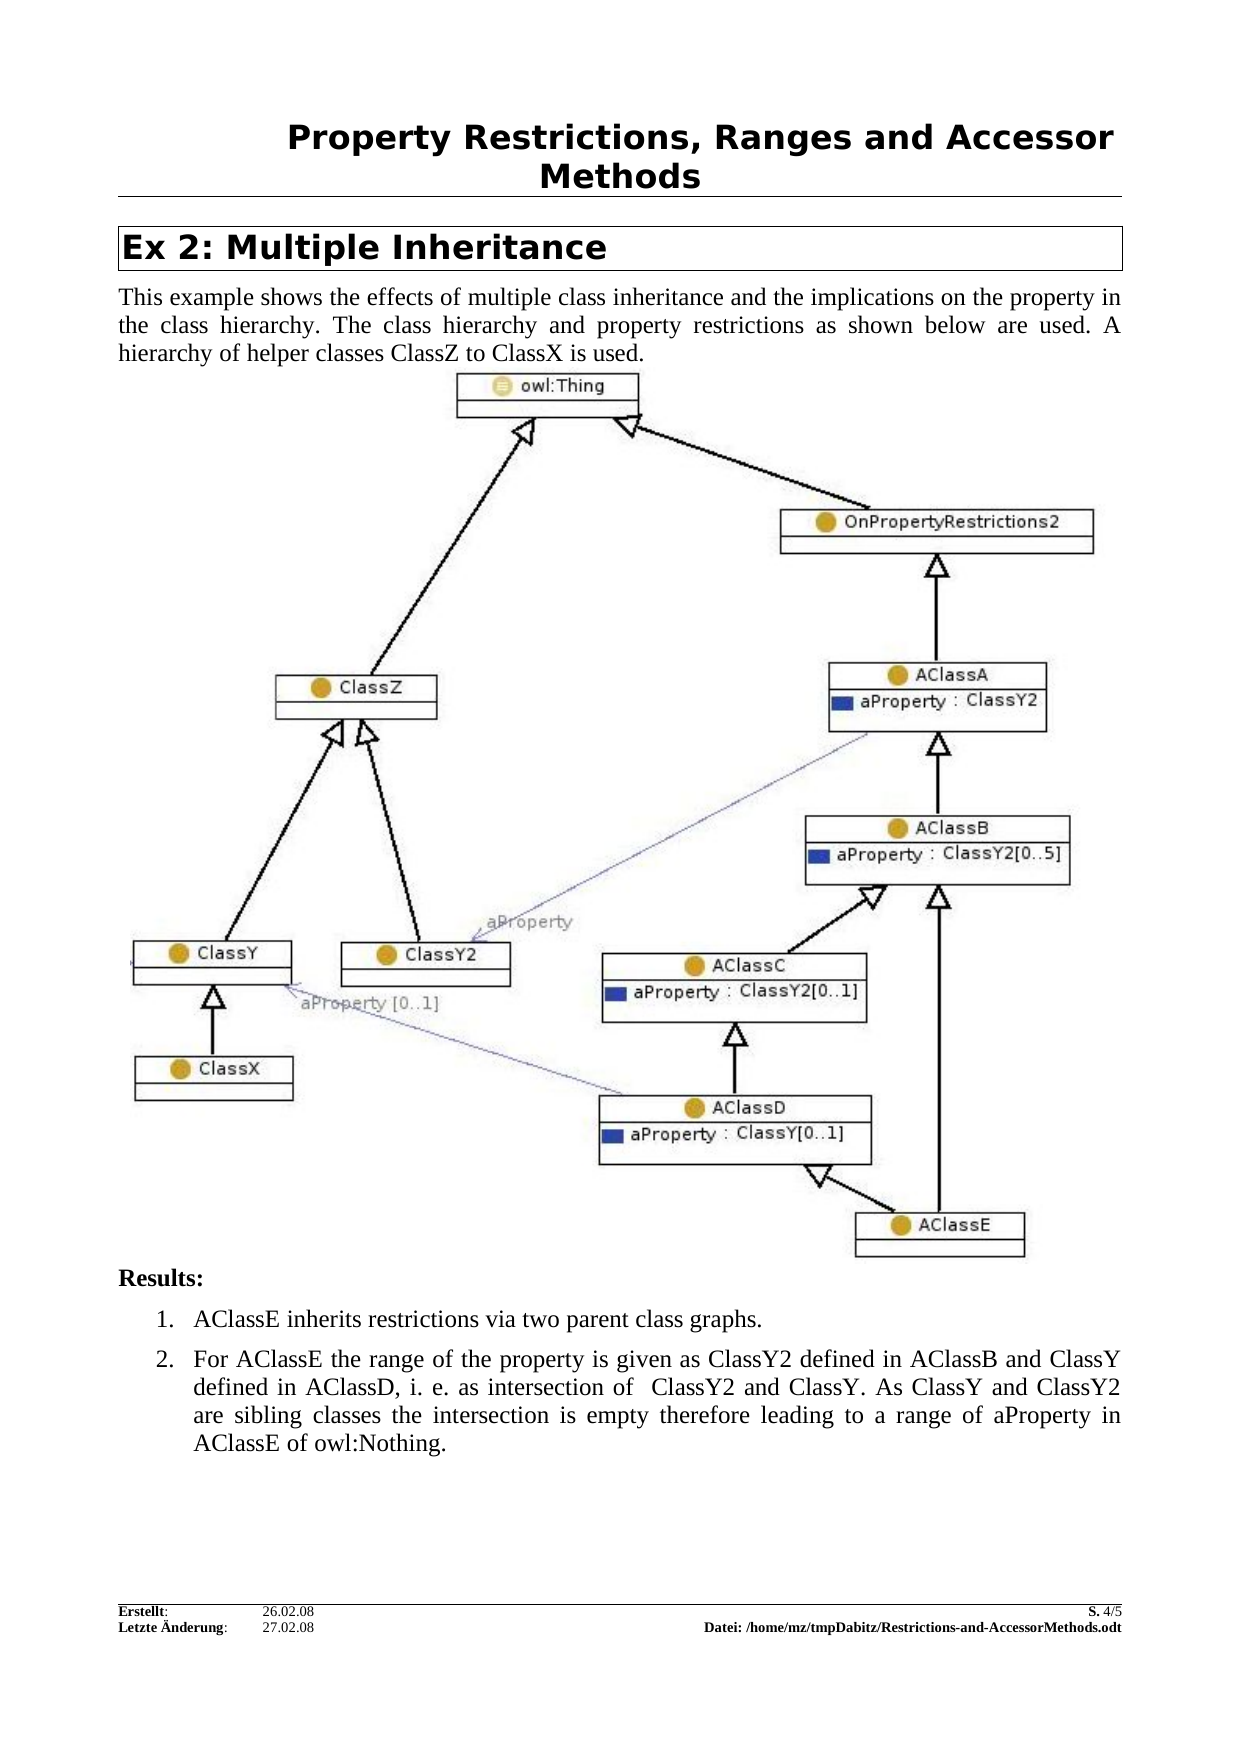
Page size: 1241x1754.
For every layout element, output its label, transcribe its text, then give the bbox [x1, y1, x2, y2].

list AClassE inherits restrictions via two parent class graphs. [156, 1304, 1122, 1333]
text This example shows the effects of multiple class inheritance and the implications on the property in the class hierarchy. The class hierarchy and property restrictions as shown below are used. A hierarchy of helper classes ClassZ to ClassX is used. [118, 283, 1122, 367]
list For AClassE the range of the property is given as ClassY2 defined in AClassB and ClassY defined in AClassD, i. e. as intersection of ClassY2 and ClassY. As ClassY and ClassY2 are sibling classes the intersection is empty therefore leading to a range of aProperty in AClassE of owl:Nothing. [156, 1345, 1122, 1457]
picture [130, 367, 1110, 1264]
subtitle Ex 2: Multiple Inheritance [119, 227, 1122, 270]
text Results: [118, 380, 1122, 1292]
